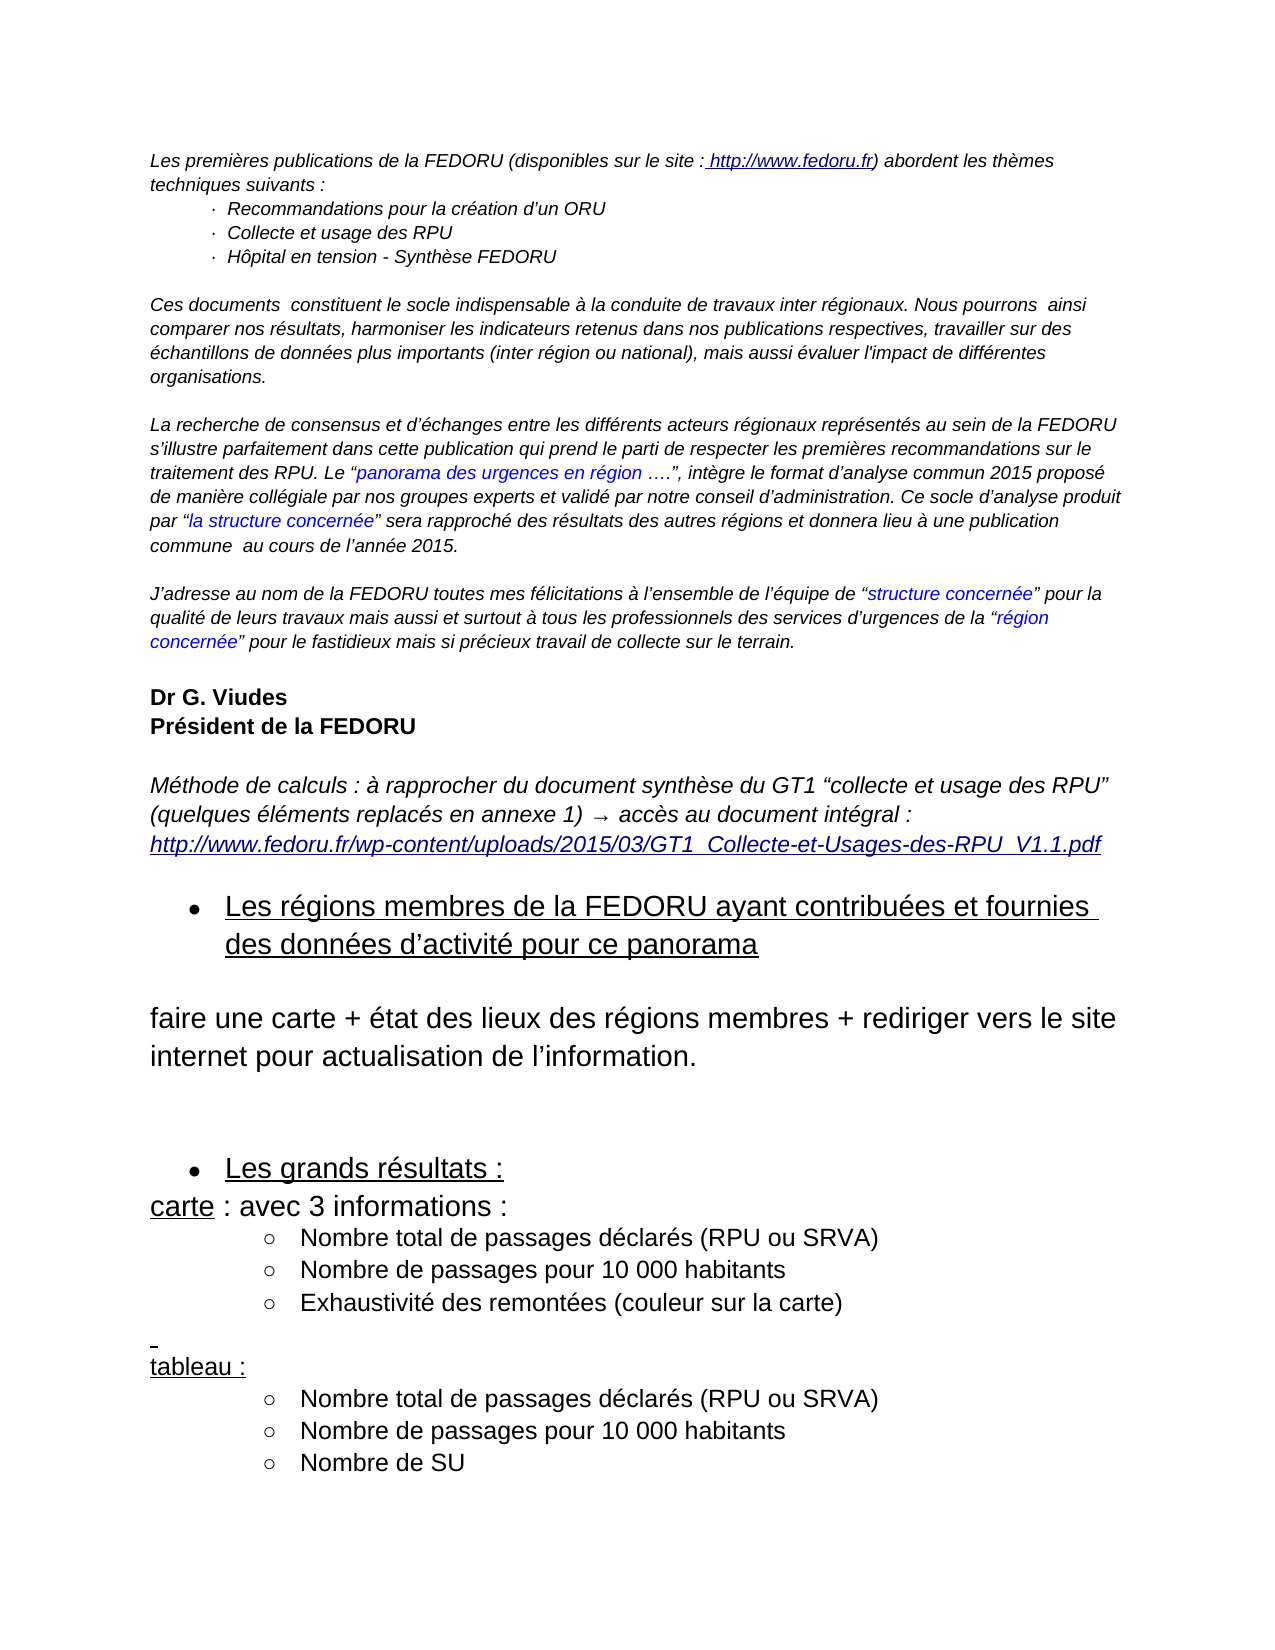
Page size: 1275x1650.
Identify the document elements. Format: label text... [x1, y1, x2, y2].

text Méthode de calculs : à rapprocher du document synthèse du GT1 “collecte et usage des RPU” (quelques éléments replacés en annexe 1) → accès au document intégral : http://www.fedoru.fr/wp-content/uploads/2015/03/GT1_Collecte-et-Usages-des-RPU_V1.1.pdf [150, 773, 1125, 857]
text La recherche de consensus et d’échanges entre les différents acteurs régionaux représentés au sein de la FEDORU s’illustre parfaitement dans cette publication qui prend le parti de respecter les premières recommandations sur le traitement des RPU. Le “panorama des urgences en région ….”, intègre le format d’analyse commun 2015 proposé de manière collégiale par nos groupes experts et validé par notre conseil d’administration. Ce socle d’analyse produit par “la structure concernée” sera rapproché des résultats des autres régions et donnera lieu à une publication commune au cours de l’année 2015. [150, 415, 1125, 556]
list Nombre total de passages déclarés (RPU ou SRVA) [262, 1385, 1125, 1413]
text Président de la FEDORU [150, 714, 1125, 740]
text · Hôpital en tension - Synthèse FEDORU [210, 246, 1125, 267]
text Ces documents constituent le socle indispensable à la conduite de travaux inter régionaux. Nous pourrons ainsi comparer nos résultats, harmoniser les indicateurs retenus dans nos publications respectives, travailler sur des échantillons de données plus importants (inter région ou national), mais aussi évaluer l'impact de différentes organisations. [150, 294, 1125, 387]
list Exhaustivité des remontées (couleur sur la carte) [262, 1288, 1125, 1316]
text · Recommandations pour la création d’un ORU [210, 198, 1125, 219]
list Les régions membres de la FEDORU ayant contribuées et fournies des données d’activité pour ce panorama [187, 890, 1125, 960]
text J’adresse au nom de la FEDORU toutes mes félicitations à l’ensemble de l’équipe de “structure concernée” pour la qualité de leurs travaux mais aussi et surtout à tous les professionnels des services d’urgences de la “région concernée” pour le fastidieux mais si précieux travail de collecte sur le terrain. [150, 583, 1125, 652]
list Nombre de passages pour 10 000 habitants [262, 1256, 1125, 1284]
text · Collecte et usage des RPU [210, 222, 1125, 243]
text Les premières publications de la FEDORU (disponibles sur le site : http://www.fedoru.fr) abordent les thèmes techniques suivants : [150, 150, 1125, 195]
text faire une carte + état des lieux des régions membres + rediriger vers le site internet pour actualisation de l’information. [150, 1002, 1125, 1072]
list Nombre de SU [262, 1449, 1125, 1477]
list Nombre de passages pour 10 000 habitants [262, 1417, 1125, 1445]
text Dr G. Viudes [150, 685, 1125, 710]
list Les grands résultats : [187, 1152, 1125, 1185]
text carte : avec 3 informations : [150, 1189, 1125, 1222]
text tableau : [150, 1353, 1125, 1381]
list Nombre total de passages déclarés (RPU ou SRVA) [262, 1224, 1125, 1252]
